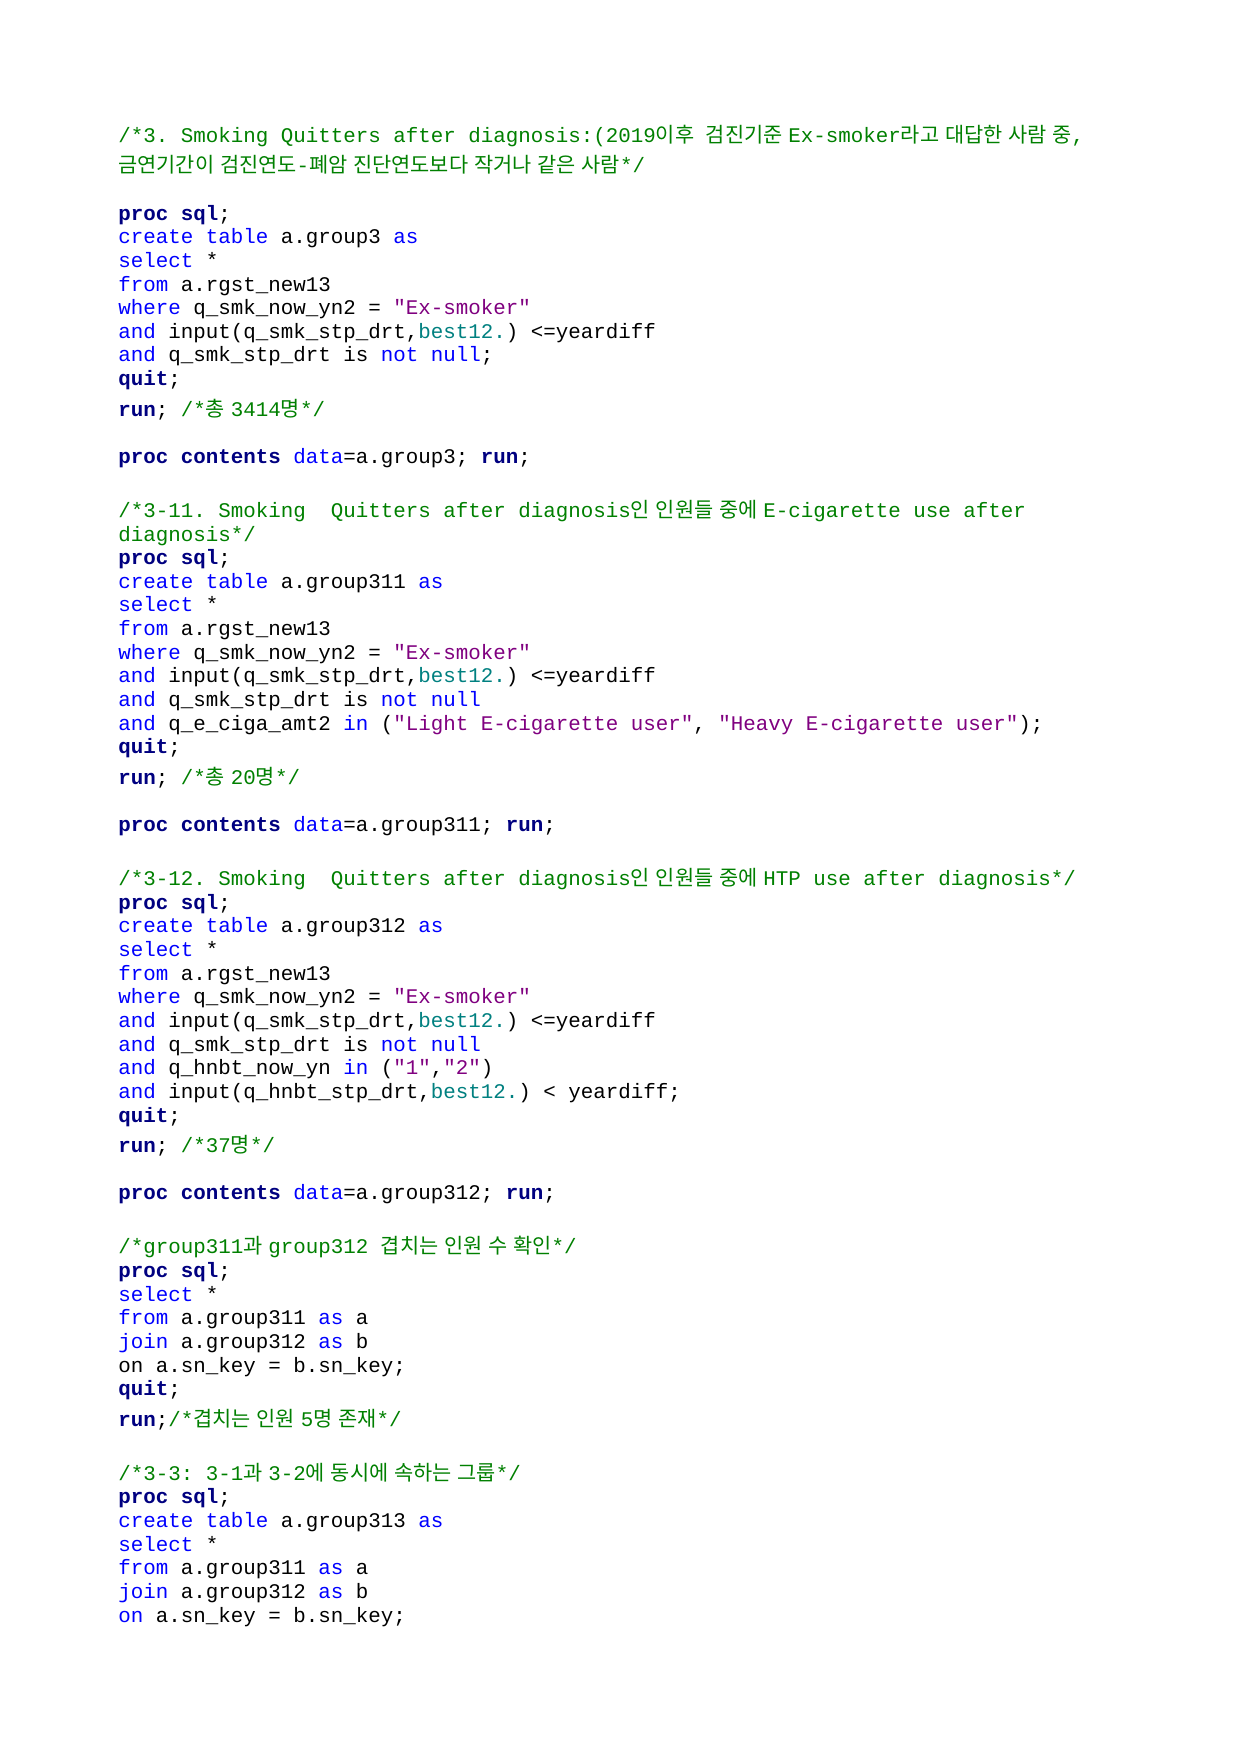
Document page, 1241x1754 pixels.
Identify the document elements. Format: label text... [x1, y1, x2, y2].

text and q_smk_stp_drt is not null [118, 1034, 1122, 1057]
text run; /*37명*/ [118, 1128, 1122, 1159]
text proc contents data=a.group3; run; [118, 446, 1122, 469]
text run; /*총 20명*/ [118, 760, 1122, 790]
text from a.rgst_new13 [118, 618, 1122, 642]
text proc contents data=a.group311; run; [118, 814, 1122, 838]
text create table a.group3 as [118, 226, 1122, 250]
text and q_e_ciga_amt2 in ("Light E-cigarette user", "Heavy E-cigarette user"); [118, 713, 1122, 736]
text from a.group311 as a [118, 1307, 1122, 1331]
text from a.rgst_new13 [118, 273, 1122, 297]
text quit; [118, 736, 1122, 760]
text quit; [118, 368, 1122, 392]
text /*3-12. Smoking Quitters after diagnosis인 인원들 중에 HTP use after diagnosis*/ [118, 861, 1122, 892]
text run; /*총 3414명*/ [118, 392, 1122, 422]
text proc sql; [118, 203, 1122, 226]
text select * [118, 594, 1122, 618]
text /*3. Smoking Quitters after diagnosis:(2019이후 검진기준 Ex-smoker라고 대답한 사람 중, 금연기간이 검진연도-폐암 진단연도보다 작거나 같은 사람*/ [118, 118, 1122, 179]
text /*3-3: 3-1과 3-2에 동시에 속하는 그룹*/ [118, 1456, 1122, 1486]
text and input(q_smk_stp_drt,best12.) <=yeardiff [118, 321, 1122, 344]
text on a.sn_key = b.sn_key; [118, 1604, 1122, 1628]
text select * [118, 1284, 1122, 1307]
text join a.group312 as b [118, 1581, 1122, 1604]
text create table a.group311 as [118, 571, 1122, 594]
text and q_smk_stp_drt is not null; [118, 344, 1122, 368]
text where q_smk_now_yn2 = "Ex-smoker" [118, 986, 1122, 1010]
text on a.sn_key = b.sn_key; [118, 1354, 1122, 1378]
text from a.rgst_new13 [118, 963, 1122, 986]
text proc sql; [118, 892, 1122, 915]
text where q_smk_now_yn2 = "Ex-smoker" [118, 297, 1122, 321]
text /*group311과 group312 겹치는 인원 수 확인*/ [118, 1229, 1122, 1260]
text and input(q_smk_stp_drt,best12.) <=yeardiff [118, 1010, 1122, 1034]
text select * [118, 939, 1122, 963]
text proc sql; [118, 1260, 1122, 1284]
text run;/*겹치는 인원 5명 존재*/ [118, 1402, 1122, 1432]
text proc sql; [118, 1486, 1122, 1510]
text and q_smk_stp_drt is not null [118, 689, 1122, 713]
text proc sql; [118, 547, 1122, 571]
text join a.group312 as b [118, 1331, 1122, 1354]
text create table a.group312 as [118, 915, 1122, 939]
text and input(q_smk_stp_drt,best12.) <=yeardiff [118, 665, 1122, 689]
text select * [118, 1534, 1122, 1557]
text and input(q_hnbt_stp_drt,best12.) < yeardiff; [118, 1081, 1122, 1104]
text create table a.group313 as [118, 1510, 1122, 1534]
text quit; [118, 1104, 1122, 1128]
text and q_hnbt_now_yn in ("1","2") [118, 1057, 1122, 1081]
text quit; [118, 1378, 1122, 1402]
text proc contents data=a.group312; run; [118, 1182, 1122, 1206]
text from a.group311 as a [118, 1557, 1122, 1581]
text select * [118, 250, 1122, 273]
text /*3-11. Smoking Quitters after diagnosis인 인원들 중에 E-cigarette use after diagnosis*/ [118, 493, 1122, 547]
text where q_smk_now_yn2 = "Ex-smoker" [118, 642, 1122, 665]
